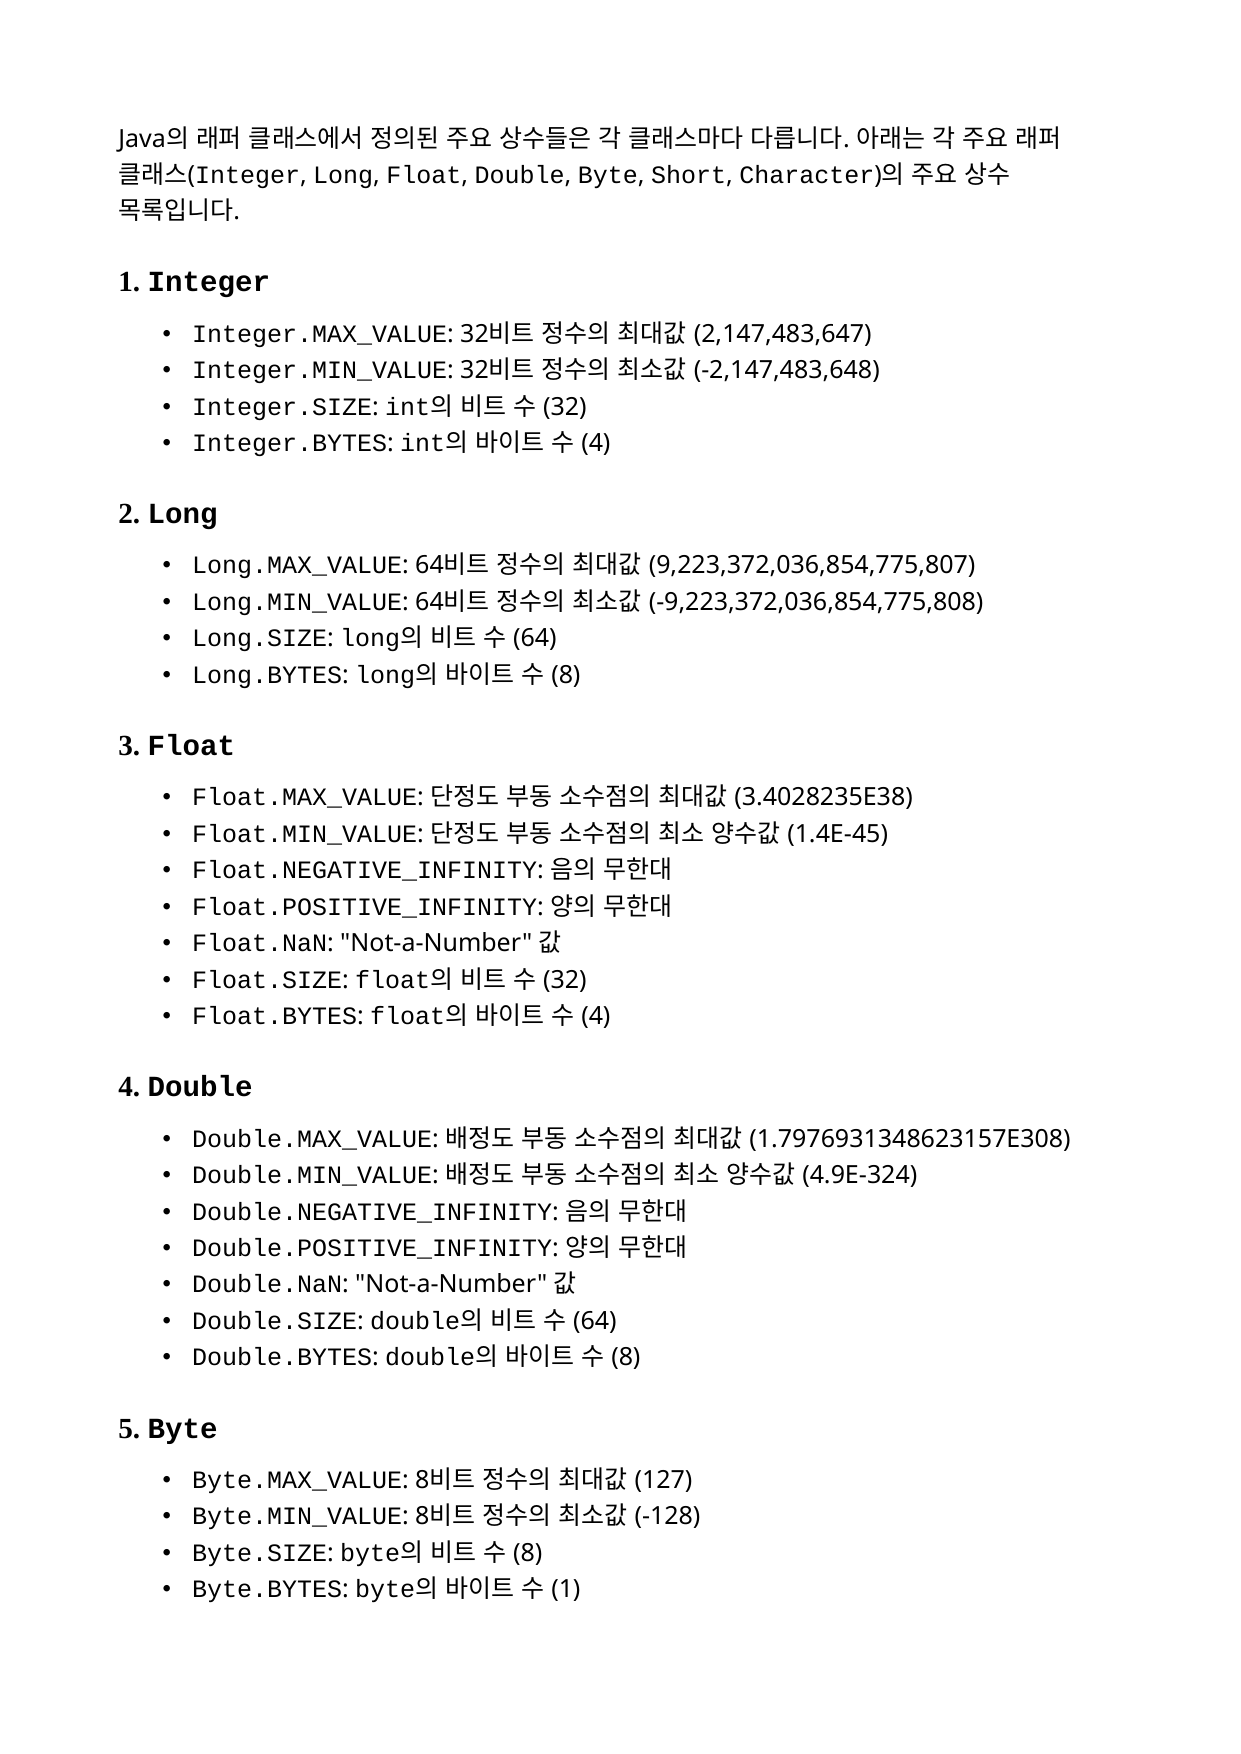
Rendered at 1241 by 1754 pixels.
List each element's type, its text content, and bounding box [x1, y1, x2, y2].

list Float.NEGATIVE_INFINITY: 음의 무한대 [162, 850, 1122, 886]
list Float.BYTES: float의 바이트 수 (4) [162, 996, 1122, 1032]
subtitle 5. Byte [118, 1411, 1122, 1447]
subtitle 4. Double [118, 1069, 1122, 1106]
list Integer.SIZE: int의 비트 수 (32) [162, 386, 1122, 422]
list Double.MIN_VALUE: 배정도 부동 소수점의 최소 양수값 (4.9E-324) [162, 1154, 1122, 1191]
list Integer.MAX_VALUE: 32비트 정수의 최대값 (2,147,483,647) [162, 313, 1122, 349]
list Double.POSITIVE_INFINITY: 양의 무한대 [162, 1227, 1122, 1264]
list Integer.BYTES: int의 바이트 수 (4) [162, 422, 1122, 459]
list Long.BYTES: long의 바이트 수 (8) [162, 654, 1122, 691]
list Integer.MIN_VALUE: 32비트 정수의 최소값 (-2,147,483,648) [162, 349, 1122, 386]
list Long.MIN_VALUE: 64비트 정수의 최소값 (-9,223,372,036,854,775,808) [162, 581, 1122, 618]
text Java의 래퍼 클래스에서 정의된 주요 상수들은 각 클래스마다 다릅니다. 아래는 각 주요 래퍼 클래스(Integer, Long, Float, Double, Byte, Short, Character)의 주요 상수 목록입니다. [118, 118, 1122, 227]
list Long.MAX_VALUE: 64비트 정수의 최대값 (9,223,372,036,854,775,807) [162, 545, 1122, 581]
list Long.SIZE: long의 비트 수 (64) [162, 618, 1122, 654]
list Double.NaN: "Not-a-Number" 값 [162, 1264, 1122, 1300]
list Double.SIZE: double의 비트 수 (64) [162, 1300, 1122, 1337]
subtitle 3. Float [118, 728, 1122, 764]
list Float.SIZE: float의 비트 수 (32) [162, 959, 1122, 996]
list Byte.MAX_VALUE: 8비트 정수의 최대값 (127) [162, 1459, 1122, 1496]
list Byte.MIN_VALUE: 8비트 정수의 최소값 (-128) [162, 1496, 1122, 1532]
list Float.NaN: "Not-a-Number" 값 [162, 923, 1122, 959]
list Double.MAX_VALUE: 배정도 부동 소수점의 최대값 (1.7976931348623157E308) [162, 1118, 1122, 1154]
list Float.POSITIVE_INFINITY: 양의 무한대 [162, 886, 1122, 923]
list Float.MAX_VALUE: 단정도 부동 소수점의 최대값 (3.4028235E38) [162, 777, 1122, 813]
subtitle 2. Long [118, 496, 1122, 532]
list Byte.BYTES: byte의 바이트 수 (1) [162, 1569, 1122, 1605]
subtitle 1. Integer [118, 264, 1122, 301]
list Double.BYTES: double의 바이트 수 (8) [162, 1337, 1122, 1373]
list Double.NEGATIVE_INFINITY: 음의 무한대 [162, 1191, 1122, 1227]
list Float.MIN_VALUE: 단정도 부동 소수점의 최소 양수값 (1.4E-45) [162, 813, 1122, 850]
list Byte.SIZE: byte의 비트 수 (8) [162, 1532, 1122, 1569]
